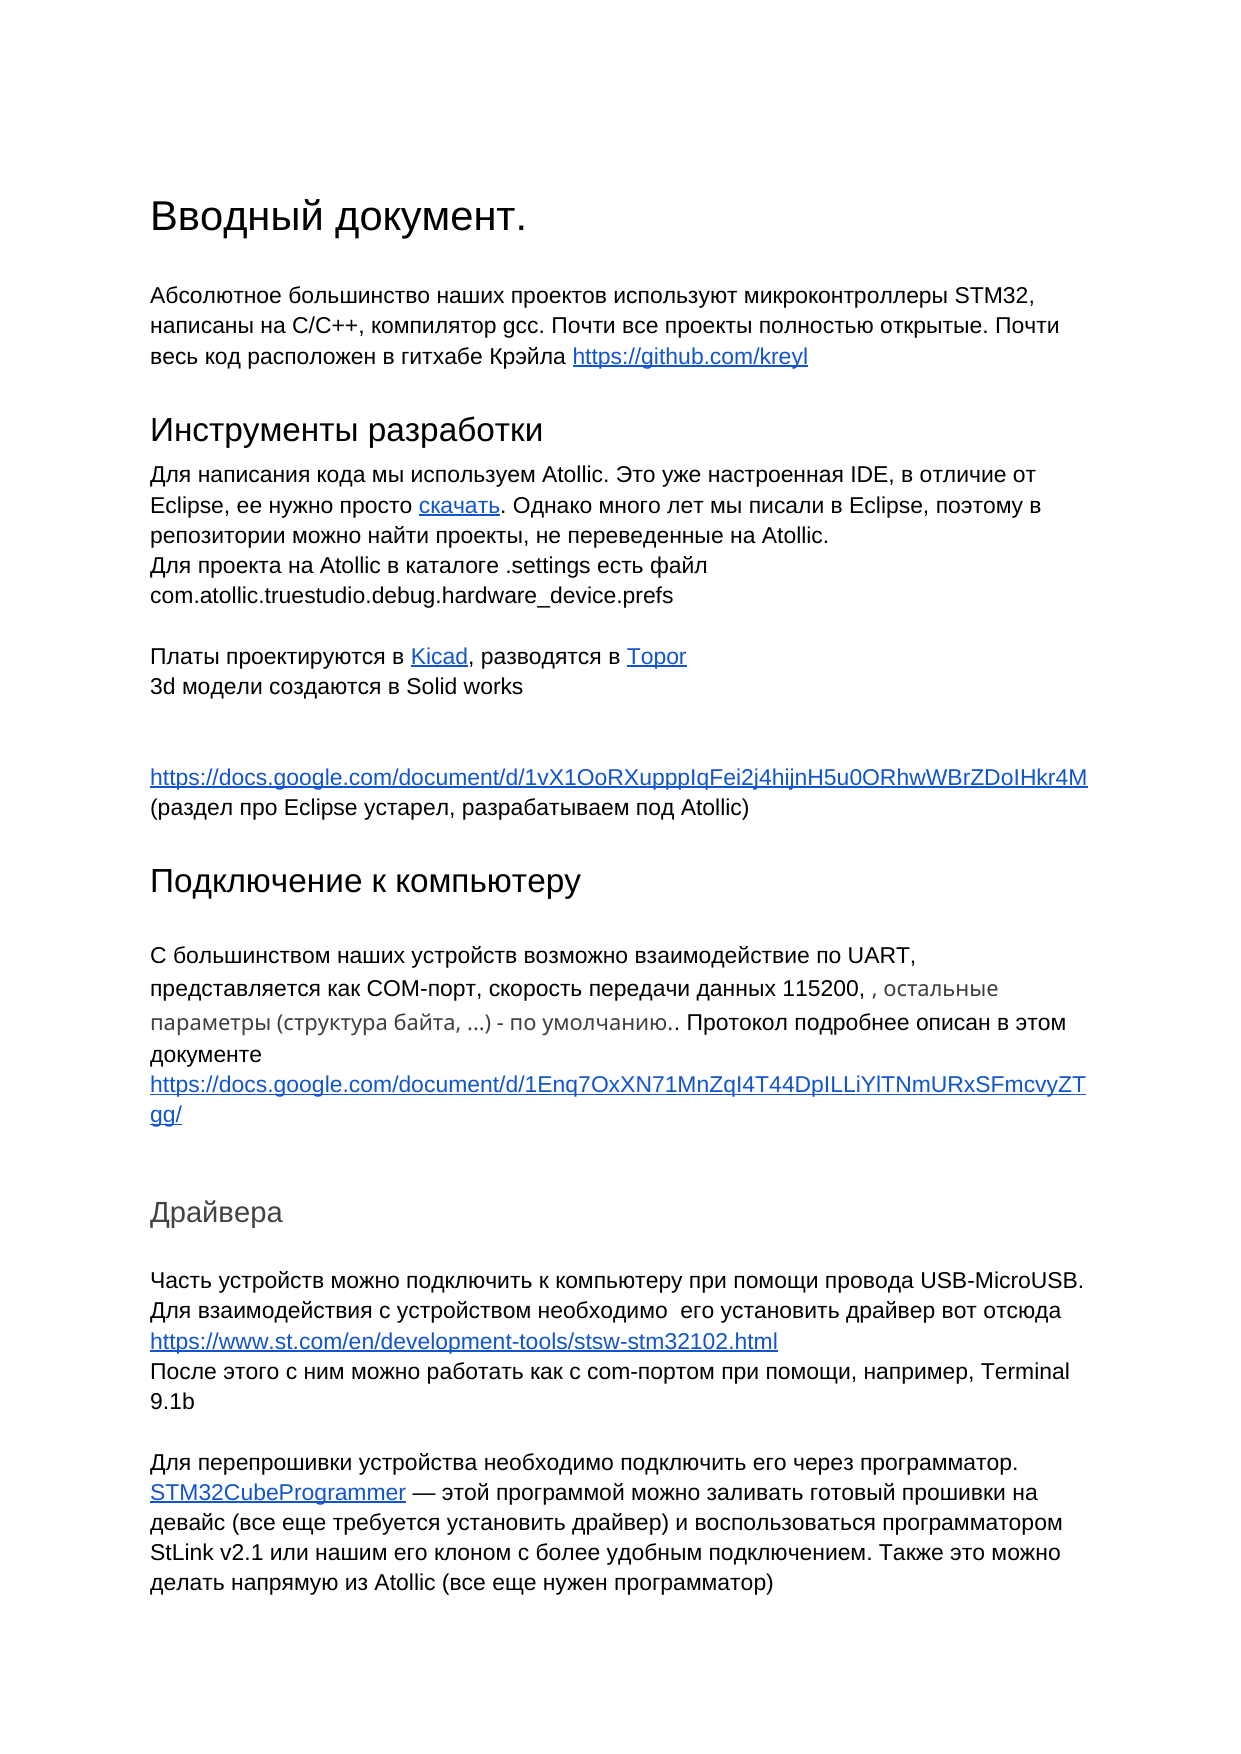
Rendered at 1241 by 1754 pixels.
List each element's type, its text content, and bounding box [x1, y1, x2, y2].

text С большинством наших устройств возможно взаимодействие по UART, представляется как COM-порт, скорость передачи данных 115200, , остальные параметры (структура байта, ...) - по умолчанию.. Протокол подробнее описан в этом документе https://docs.google.com/document/d/1Enq7OxXN71MnZqI4T44DpILLiYlTNmURxSFmcvyZTgg/ [150, 942, 1090, 1128]
text Абсолютное большинство наших проектов используют микроконтроллеры STM32, написаны на C/С++, компилятор gcc. Почти все проекты полностью открытые. Почти весь код расположен в гитхабе Крэйла https://github.com/kreyl [150, 282, 1090, 369]
text Для проекта на Atollic в каталоге .settings есть файл com.atollic.truestudio.debug.hardware_device.prefs [150, 552, 1090, 608]
subtitle Драйвера [150, 1195, 1090, 1229]
text Для написания кода мы используем Atollic. Это уже настроенная IDE, в отличие от Eclipse, ее нужно просто скачать. Однако много лет мы писали в Eclipse, поэтому в репозитории можно найти проекты, не переведенные на Atollic. [150, 461, 1090, 548]
text Платы проектируются в Kicad, разводятся в Topor [150, 643, 1090, 669]
subtitle Подключение к компьютеру [150, 861, 1090, 900]
subtitle Инструменты разработки [150, 410, 1090, 449]
text После этого с ним можно работать как с com-портом при помощи, например, Terminal 9.1b [150, 1358, 1090, 1414]
text Для перепрошивки устройства необходимо подключить его через программатор. [150, 1448, 1090, 1475]
text 3d модели создаются в Solid works [150, 673, 1090, 699]
text Часть устройств можно подключить к компьютеру при помощи провода USB-MicroUSB. Для взаимодействия с устройством необходимо его установить драйвер вот отсюда https://www.st.com/en/development-tools/stsw-stm32102.html [150, 1267, 1090, 1354]
text https://docs.google.com/document/d/1vX1OoRXupppIqFei2j4hijnH5u0ORhwWBrZDoIHkr4M [150, 763, 1090, 790]
text (раздел про Eclipse устарел, разрабатываем под Atollic) [150, 794, 1090, 820]
subtitle Вводный документ. [150, 192, 1090, 239]
text STM32CubeProgrammer — этой программой можно заливать готовый прошивки на девайс (все еще требуется установить драйвер) и воспользоваться программатором StLink v2.1 или нашим его клоном с более удобным подключением. Также это можно делать напрямую из Atollic (все еще нужен программатор) [150, 1479, 1090, 1596]
